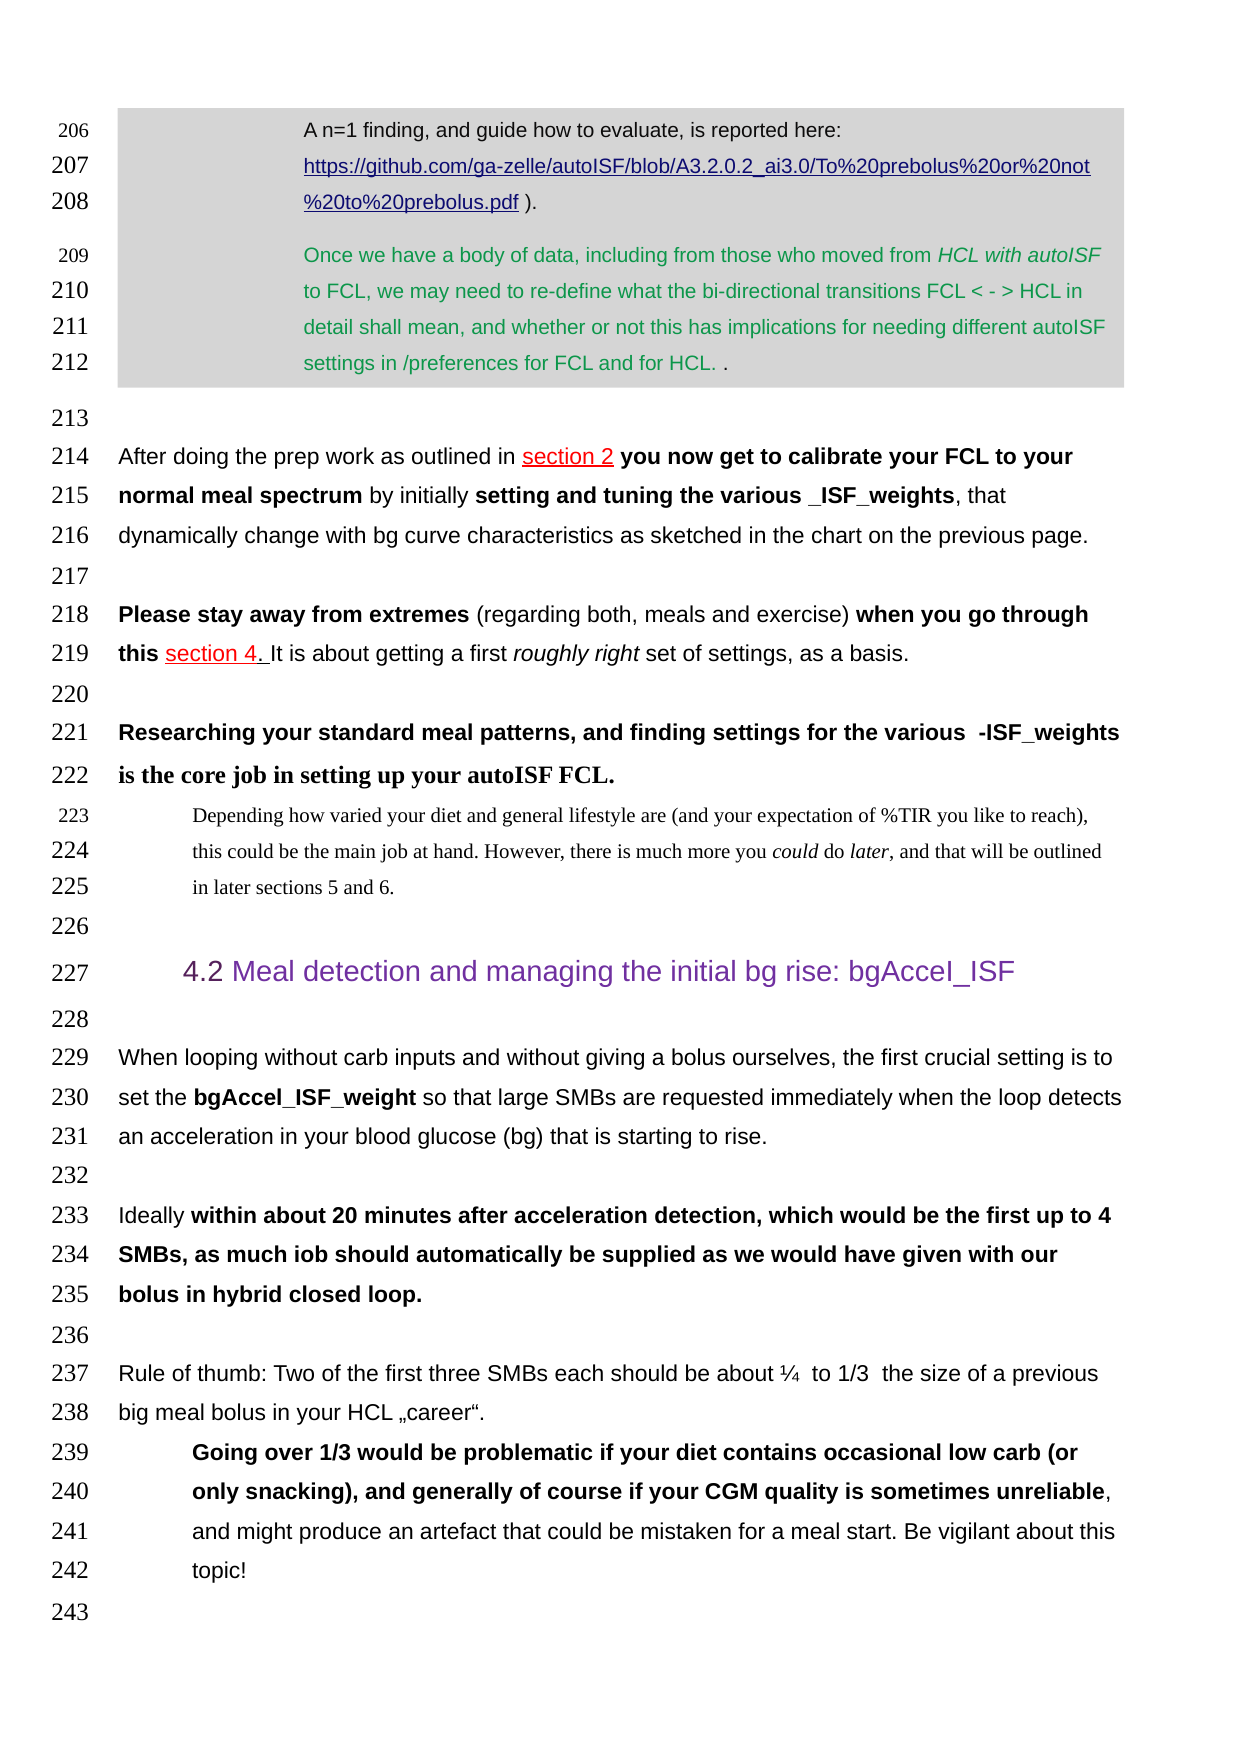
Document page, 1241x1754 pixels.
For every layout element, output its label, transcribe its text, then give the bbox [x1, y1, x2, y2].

text After doing the prep work as outlined in section 2 you now get to calibrate your FCL to your normal meal spectrum by initially setting and tuning the various _ISF_weights, that dynamically change with bg curve characteristics as sketched in the chart on the previous page. [118, 443, 1122, 548]
text Please stay away from extremes (regarding both, meals and exercise) when you go through this section 4. It is about getting a first roughly right set of settings, as a basis. [118, 601, 1122, 666]
text 4.2 Meal detection and managing the initial bg rise: bgAcceI_ISF [118, 954, 1122, 988]
text Going over 1/3 would be problematic if your diet contains occasional low carb (or only snacking), and generally of course if your CGM quality is sometimes unreliable, and might produce an artefact that could be mistaken for a meal start. Be vigilant about this topic! [192, 1439, 1122, 1583]
text When looping without carb inputs and without giving a bolus ourselves, the first crucial setting is to set the bgAccel_ISF_weight so that large SMBs are requested immediately when the loop detects an acceleration in your blood glucose (bg) that is starting to rise. [118, 1044, 1122, 1149]
text Rule of thumb: Two of the first three SMBs each should be about ¼ to 1/3 the size of a previous big meal bolus in your HCL „career“. [118, 1360, 1122, 1426]
text Researching your standard meal patterns, and finding settings for the various -ISF_weights is the core job in setting up your autoISF FCL. [118, 719, 1122, 788]
text Depending how varied your diet and general lifestyle are (and your expectation of %TIR you like to reach), this could be the main job at hand. However, there is much more you could do later, and that will be outlined in later sections 5 and 6. [192, 803, 1122, 899]
text Ideally within about 20 minutes after acceleration detection, which would be the first up to 4 SMBs, as much iob should automatically be supplied as we would have given with our bolus in hybrid closed loop. [118, 1202, 1122, 1307]
